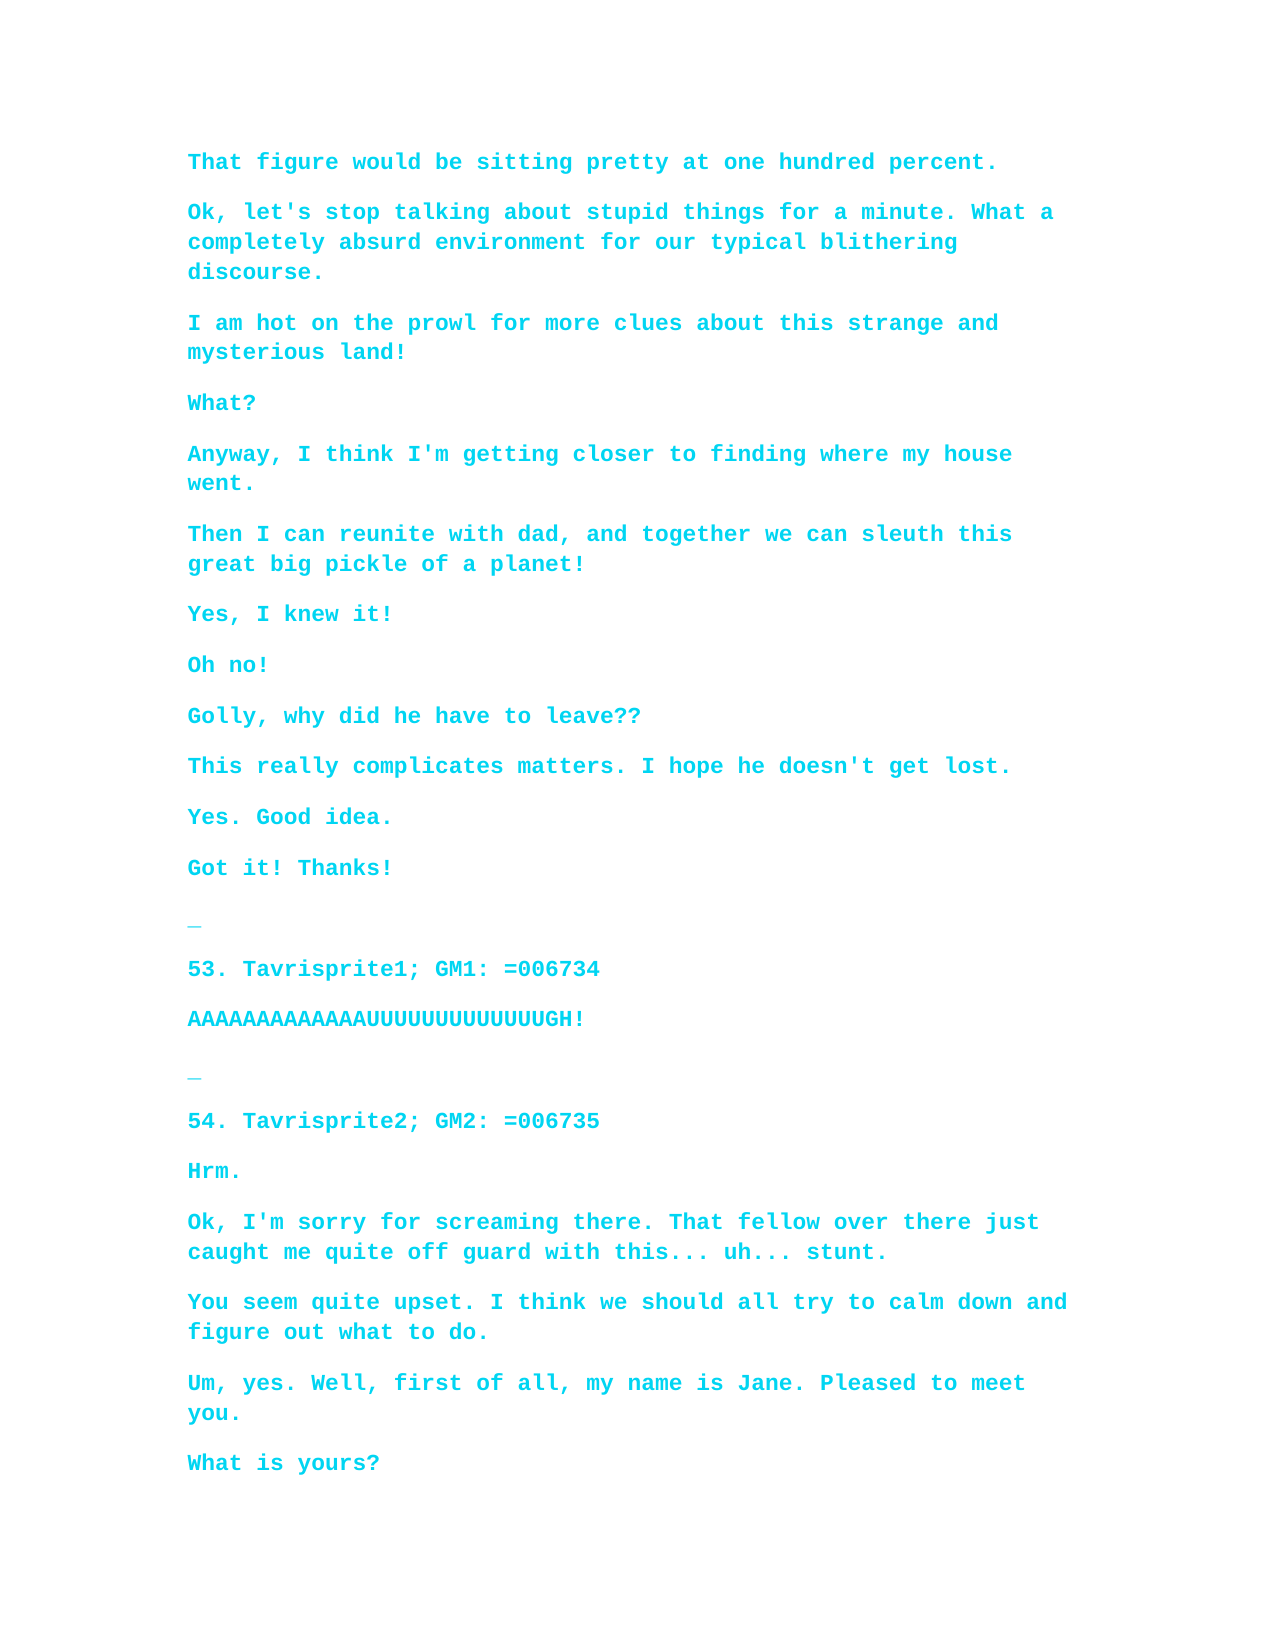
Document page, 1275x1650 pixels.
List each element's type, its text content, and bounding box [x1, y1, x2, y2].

text Got it! Thanks! [187, 856, 1087, 882]
text Yes. Good idea. [187, 805, 1087, 831]
text Anyway, I think I'm getting closer to finding where my house went. [187, 442, 1087, 498]
text Ok, I'm sorry for screaming there. That fellow over there just caught me quite off guard with this... uh... stunt. [187, 1210, 1087, 1266]
text This really complicates matters. I hope he doesn't get lost. [187, 754, 1087, 781]
text What? [187, 391, 1087, 417]
text Ok, let's stop talking about stupid things for a minute. What a completely absurd environment for our typical blithering discourse. [187, 201, 1087, 286]
text Hrm. [187, 1159, 1087, 1186]
text _ [187, 1058, 1087, 1084]
text 53. Tavrisprite1; GM1: =006734 [187, 957, 1087, 983]
text 54. Tavrisprite2; GM2: =006735 [187, 1109, 1087, 1135]
text That figure would be sitting pretty at one hundred percent. [187, 150, 1087, 176]
text Yes, I knew it! [187, 603, 1087, 629]
text I am hot on the prowl for more clues about this strange and mysterious land! [187, 311, 1087, 367]
text Golly, why did he have to leave?? [187, 704, 1087, 730]
text What is yours? [187, 1451, 1087, 1477]
text _ [187, 906, 1087, 932]
text Oh no! [187, 653, 1087, 679]
text You seem quite upset. I think we should all try to calm down and figure out what to do. [187, 1291, 1087, 1346]
text AAAAAAAAAAAAAUUUUUUUUUUUUUGH! [187, 1008, 1087, 1034]
text Um, yes. Well, first of all, my name is Jane. Pleased to meet you. [187, 1371, 1087, 1427]
text Then I can reunite with dad, and together we can sleuth this great big pickle of a planet! [187, 522, 1087, 578]
